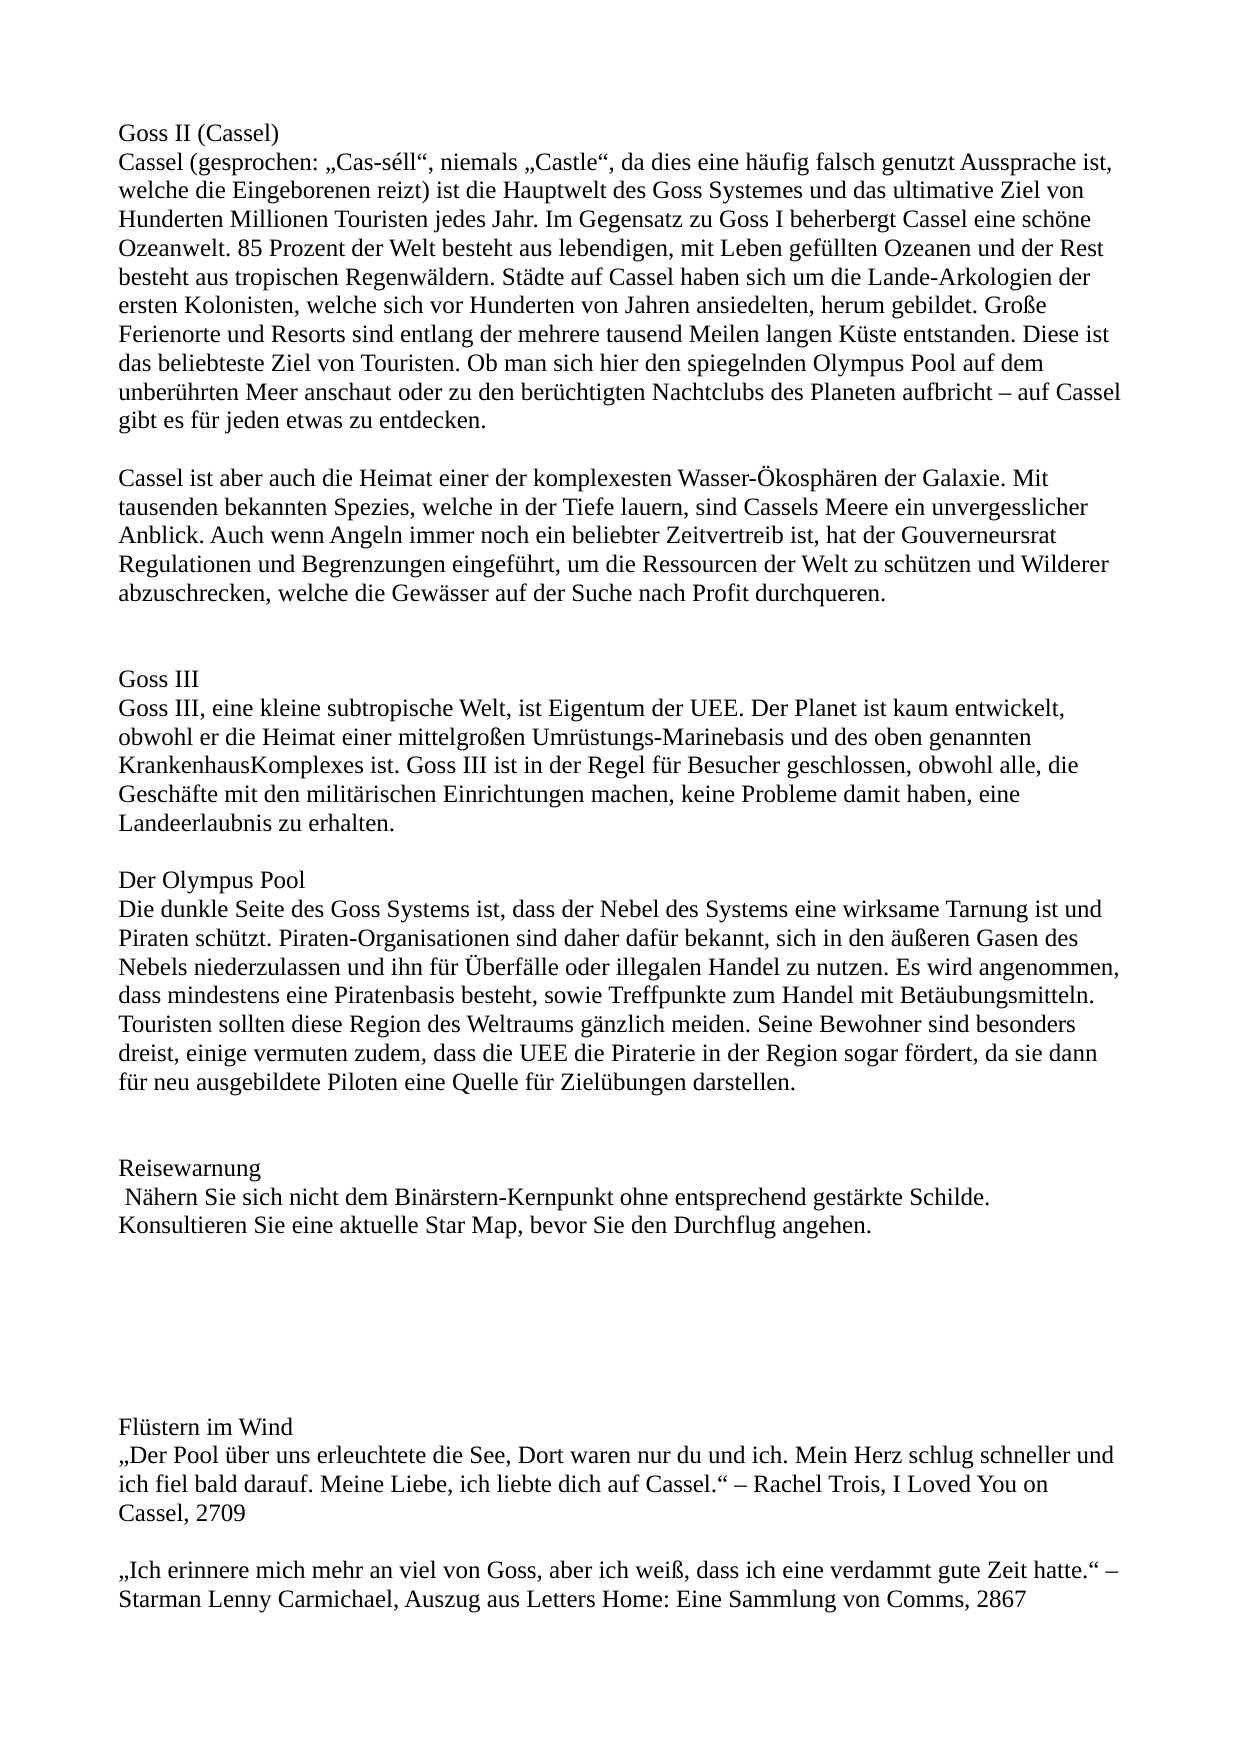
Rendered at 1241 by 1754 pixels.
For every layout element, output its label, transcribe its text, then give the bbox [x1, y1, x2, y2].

text Goss III, eine kleine subtropische Welt, ist Eigentum der UEE. Der Planet ist kaum entwickelt, obwohl er die Heimat einer mittelgroßen Umrüstungs-Marinebasis und des oben genannten KrankenhausKomplexes ist. Goss III ist in der Regel für Besucher geschlossen, obwohl alle, die Geschäfte mit den militärischen Einrichtungen machen, keine Probleme damit haben, eine Landeerlaubnis zu erhalten. [118, 693, 1122, 837]
text Die dunkle Seite des Goss Systems ist, dass der Nebel des Systems eine wirksame Tarnung ist und Piraten schützt. Piraten-Organisationen sind daher dafür bekannt, sich in den äußeren Gasen des Nebels niederzulassen und ihn für Überfälle oder illegalen Handel zu nutzen. Es wird angenommen, dass mindestens eine Piratenbasis besteht, sowie Treffpunkte zum Handel mit Betäubungsmitteln. Touristen sollten diese Region des Weltraums gänzlich meiden. Seine Bewohner sind besonders dreist, einige vermuten zudem, dass die UEE die Piraterie in der Region sogar fördert, da sie dann für neu ausgebildete Piloten eine Quelle für Zielübungen darstellen. [118, 894, 1122, 1096]
text Goss III [118, 664, 1122, 693]
text Cassel ist aber auch die Heimat einer der komplexesten Wasser-Ökosphären der Galaxie. Mit tausenden bekannten Spezies, welche in der Tiefe lauern, sind Cassels Meere ein unvergesslicher Anblick. Auch wenn Angeln immer noch ein beliebter Zeitvertreib ist, hat der Gouverneursrat Regulationen und Begrenzungen eingeführt, um die Ressourcen der Welt zu schützen und Wilderer abzuschrecken, welche die Gewässer auf der Suche nach Profit durchqueren. [118, 463, 1122, 607]
text Flüstern im Wind [118, 1412, 1122, 1441]
text Der Olympus Pool [118, 866, 1122, 894]
text „Ich erinnere mich mehr an viel von Goss, aber ich weiß, dass ich eine verdammt gute Zeit hatte.“ – Starman Lenny Carmichael, Auszug aus Letters Home: Eine Sammlung von Comms, 2867 [118, 1556, 1122, 1613]
text Cassel (gesprochen: „Cas-séll“, niemals „Castle“, da dies eine häufig falsch genutzt Aussprache ist, welche die Eingeborenen reizt) ist die Hauptwelt des Goss Systemes und das ultimative Ziel von Hunderten Millionen Touristen jedes Jahr. Im Gegensatz zu Goss I beherbergt Cassel eine schöne Ozeanwelt. 85 Prozent der Welt besteht aus lebendigen, mit Leben gefüllten Ozeanen und der Rest besteht aus tropischen Regenwäldern. Städte auf Cassel haben sich um die Lande-Arkologien der ersten Kolonisten, welche sich vor Hunderten von Jahren ansiedelten, herum gebildet. Große Ferienorte und Resorts sind entlang der mehrere tausend Meilen langen Küste entstanden. Diese ist das beliebteste Ziel von Touristen. Ob man sich hier den spiegelnden Olympus Pool auf dem unberührten Meer anschaut oder zu den berüchtigten Nachtclubs des Planeten aufbricht – auf Cassel gibt es für jeden etwas zu entdecken. [118, 147, 1122, 434]
text Goss II (Cassel) [118, 118, 1122, 147]
text „Der Pool über uns erleuchtete die See, Dort waren nur du und ich. Mein Herz schlug schneller und ich fiel bald darauf. Meine Liebe, ich liebte dich auf Cassel.“ – Rachel Trois, I Loved You on Cassel, 2709 [118, 1441, 1122, 1527]
text Nähern Sie sich nicht dem Binärstern-Kernpunkt ohne entsprechend gestärkte Schilde. Konsultieren Sie eine aktuelle Star Map, bevor Sie den Durchflug angehen. [118, 1182, 1122, 1239]
text Reisewarnung [118, 1153, 1122, 1182]
